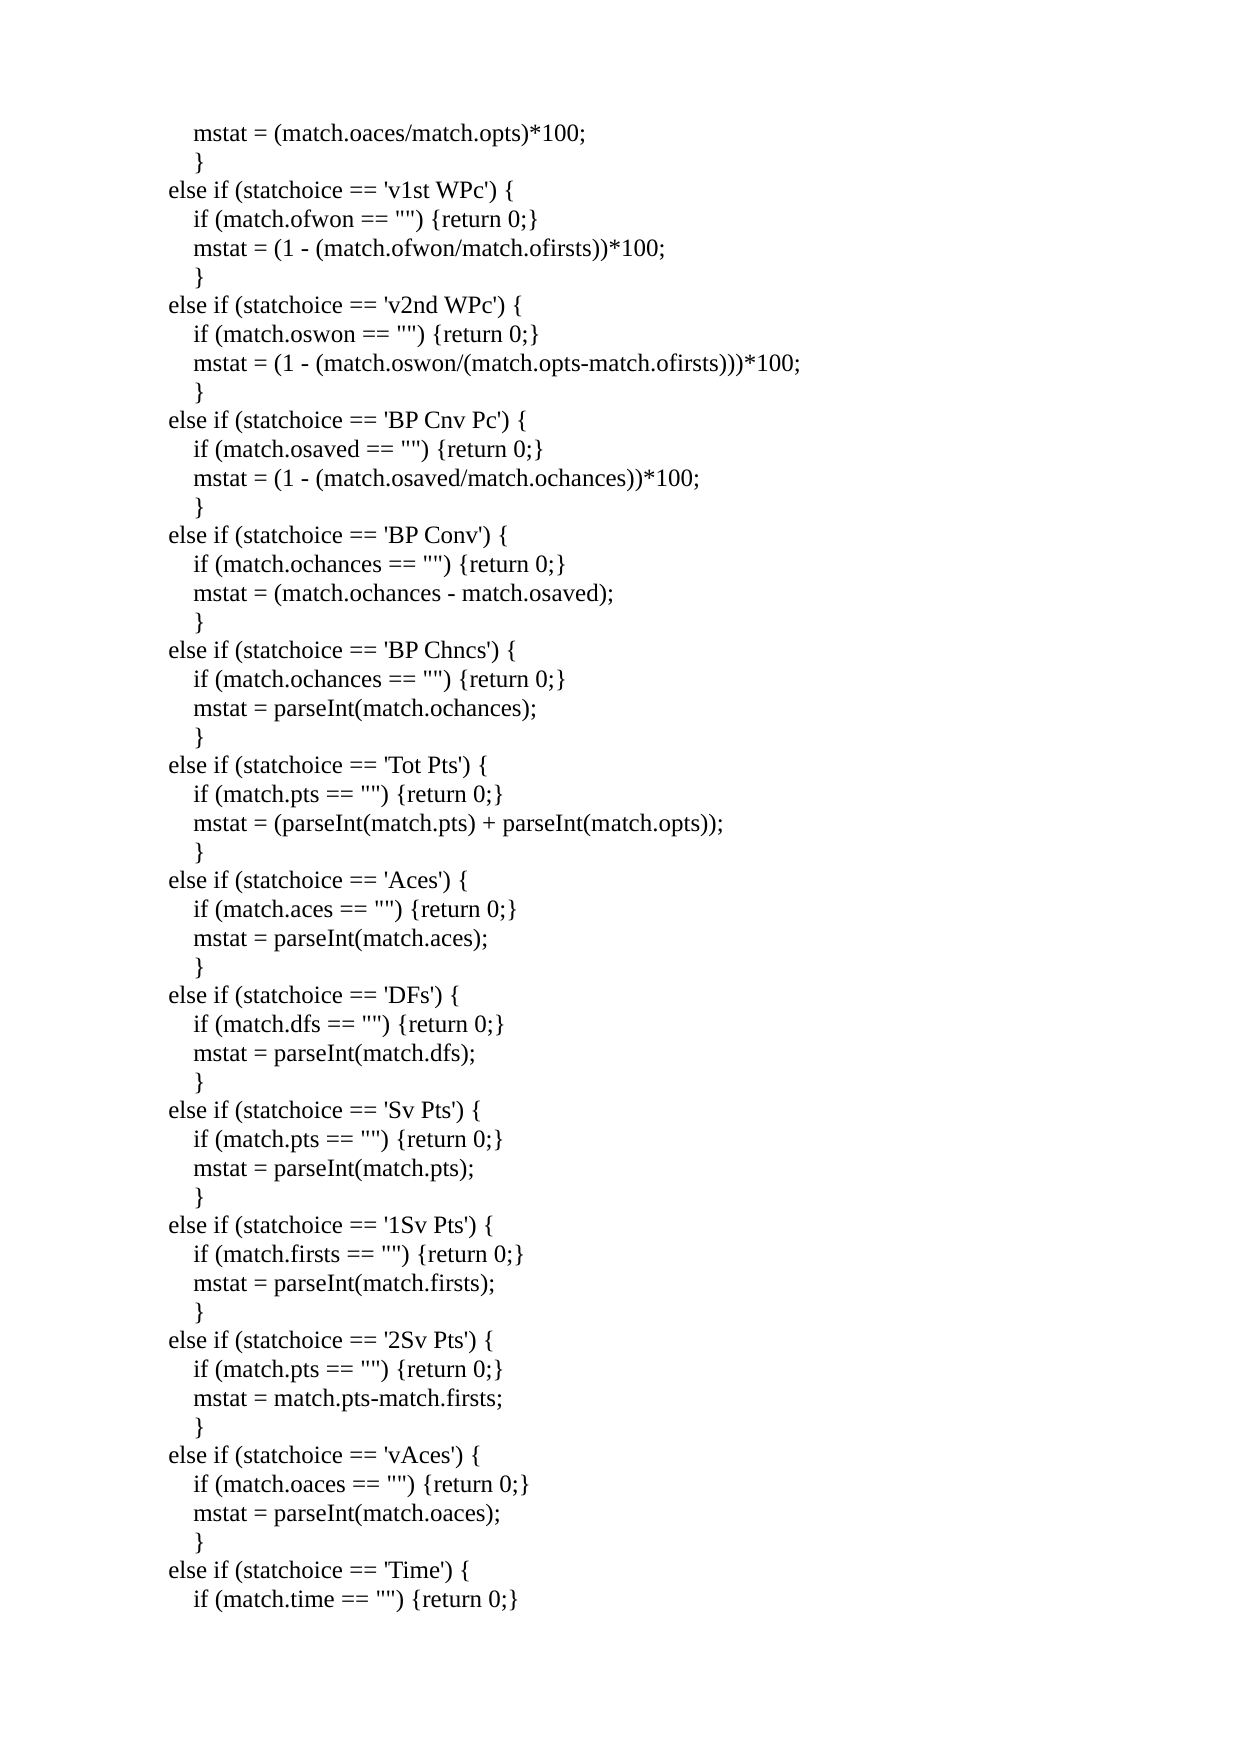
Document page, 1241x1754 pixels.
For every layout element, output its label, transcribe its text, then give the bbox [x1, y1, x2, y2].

text else if (statchoice == 'BP Conv') { [118, 521, 1122, 549]
text mstat = parseInt(match.ochances); [118, 693, 1122, 722]
text if (match.ofwon == "") {return 0;} [118, 204, 1122, 233]
text } [118, 1067, 1122, 1096]
text else if (statchoice == 'BP Chncs') { [118, 636, 1122, 664]
text if (match.pts == "") {return 0;} [118, 779, 1122, 808]
text else if (statchoice == 'vAces') { [118, 1441, 1122, 1469]
text else if (statchoice == 'DFs') { [118, 981, 1122, 1009]
text mstat = parseInt(match.oaces); [118, 1498, 1122, 1527]
text if (match.ochances == "") {return 0;} [118, 549, 1122, 578]
text mstat = parseInt(match.pts); [118, 1153, 1122, 1182]
text } [118, 837, 1122, 866]
text } [118, 262, 1122, 291]
text else if (statchoice == 'v2nd WPc') { [118, 291, 1122, 319]
text else if (statchoice == 'BP Cnv Pc') { [118, 406, 1122, 434]
text else if (statchoice == 'Tot Pts') { [118, 751, 1122, 779]
text mstat = parseInt(match.firsts); [118, 1268, 1122, 1297]
text } [118, 1527, 1122, 1556]
text if (match.oaces == "") {return 0;} [118, 1469, 1122, 1498]
text mstat = (match.oaces/match.opts)*100; [118, 118, 1122, 147]
text if (match.time == "") {return 0;} [118, 1584, 1122, 1613]
text mstat = parseInt(match.dfs); [118, 1038, 1122, 1067]
text else if (statchoice == 'Time') { [118, 1556, 1122, 1584]
text mstat = match.pts-match.firsts; [118, 1383, 1122, 1412]
text } [118, 1412, 1122, 1441]
text mstat = parseInt(match.aces); [118, 923, 1122, 952]
text } [118, 952, 1122, 981]
text mstat = (1 - (match.osaved/match.ochances))*100; [118, 463, 1122, 492]
text else if (statchoice == 'Aces') { [118, 866, 1122, 894]
text else if (statchoice == 'Sv Pts') { [118, 1096, 1122, 1124]
text mstat = (1 - (match.ofwon/match.ofirsts))*100; [118, 233, 1122, 262]
text } [118, 1182, 1122, 1211]
text } [118, 607, 1122, 636]
text if (match.pts == "") {return 0;} [118, 1354, 1122, 1383]
text else if (statchoice == '2Sv Pts') { [118, 1326, 1122, 1354]
text mstat = (parseInt(match.pts) + parseInt(match.opts)); [118, 808, 1122, 837]
text if (match.dfs == "") {return 0;} [118, 1009, 1122, 1038]
text if (match.aces == "") {return 0;} [118, 894, 1122, 923]
text mstat = (1 - (match.oswon/(match.opts-match.ofirsts)))*100; [118, 348, 1122, 377]
text if (match.oswon == "") {return 0;} [118, 319, 1122, 348]
text if (match.ochances == "") {return 0;} [118, 664, 1122, 693]
text } [118, 147, 1122, 176]
text mstat = (match.ochances - match.osaved); [118, 578, 1122, 607]
text } [118, 1297, 1122, 1326]
text } [118, 377, 1122, 406]
text } [118, 722, 1122, 751]
text if (match.firsts == "") {return 0;} [118, 1239, 1122, 1268]
text else if (statchoice == 'v1st WPc') { [118, 176, 1122, 204]
text } [118, 492, 1122, 521]
text else if (statchoice == '1Sv Pts') { [118, 1211, 1122, 1239]
text if (match.osaved == "") {return 0;} [118, 434, 1122, 463]
text if (match.pts == "") {return 0;} [118, 1124, 1122, 1153]
